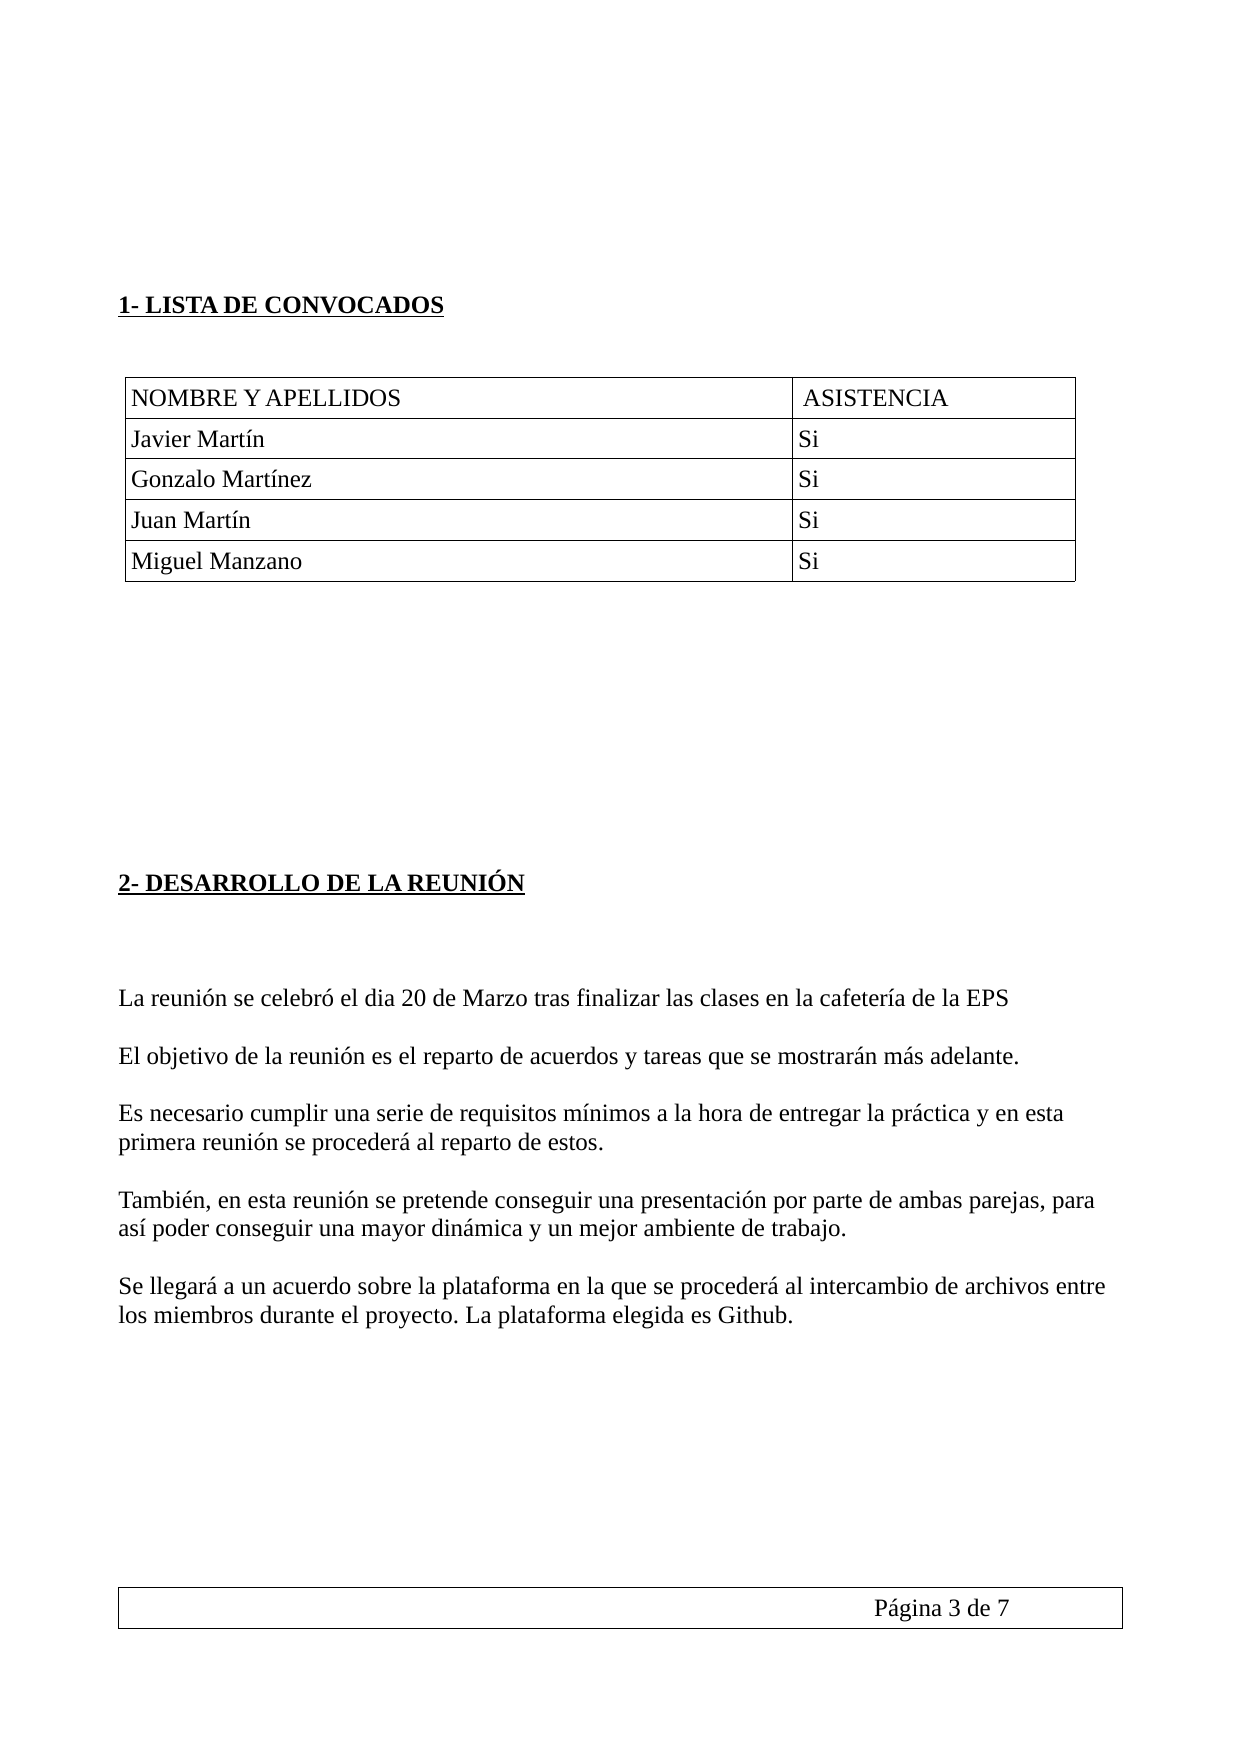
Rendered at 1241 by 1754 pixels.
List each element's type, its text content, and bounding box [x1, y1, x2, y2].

text También, en esta reunión se pretende conseguir una presentación por parte de ambas parejas, para así poder conseguir una mayor dinámica y un mejor ambiente de trabajo. [118, 1185, 1122, 1242]
table_cell Javier Martín [126, 419, 792, 458]
table_cell Juan Martín [126, 500, 792, 540]
text Es necesario cumplir una serie de requisitos mínimos a la hora de entregar la práctica y en esta primera reunión se procederá al reparto de estos. [118, 1098, 1122, 1156]
table_cell Si [793, 459, 1075, 499]
table_cell Miguel Manzano [126, 541, 792, 581]
table_cell Si [793, 500, 1075, 540]
text 2- DESARROLLO DE LA REUNIÓN [118, 868, 1122, 897]
text Se llegará a un acuerdo sobre la plataforma en la que se procederá al intercambio de archivos entre los miembros durante el proyecto. La plataforma elegida es Github. [118, 1271, 1122, 1328]
table_cell Gonzalo Martínez [126, 459, 792, 499]
table_header ASISTENCIA [793, 378, 1075, 418]
table_cell Si [793, 541, 1075, 581]
table_header NOMBRE Y APELLIDOS [126, 378, 792, 418]
text 1- LISTA DE CONVOCADOS [118, 291, 1122, 319]
table_cell Si [793, 419, 1075, 458]
table_header Página 3 de 7 [119, 1588, 1122, 1628]
text El objetivo de la reunión es el reparto de acuerdos y tareas que se mostrarán más adelante. [118, 1041, 1122, 1070]
text La reunión se celebró el dia 20 de Marzo tras finalizar las clases en la cafetería de la EPS [118, 983, 1122, 1012]
